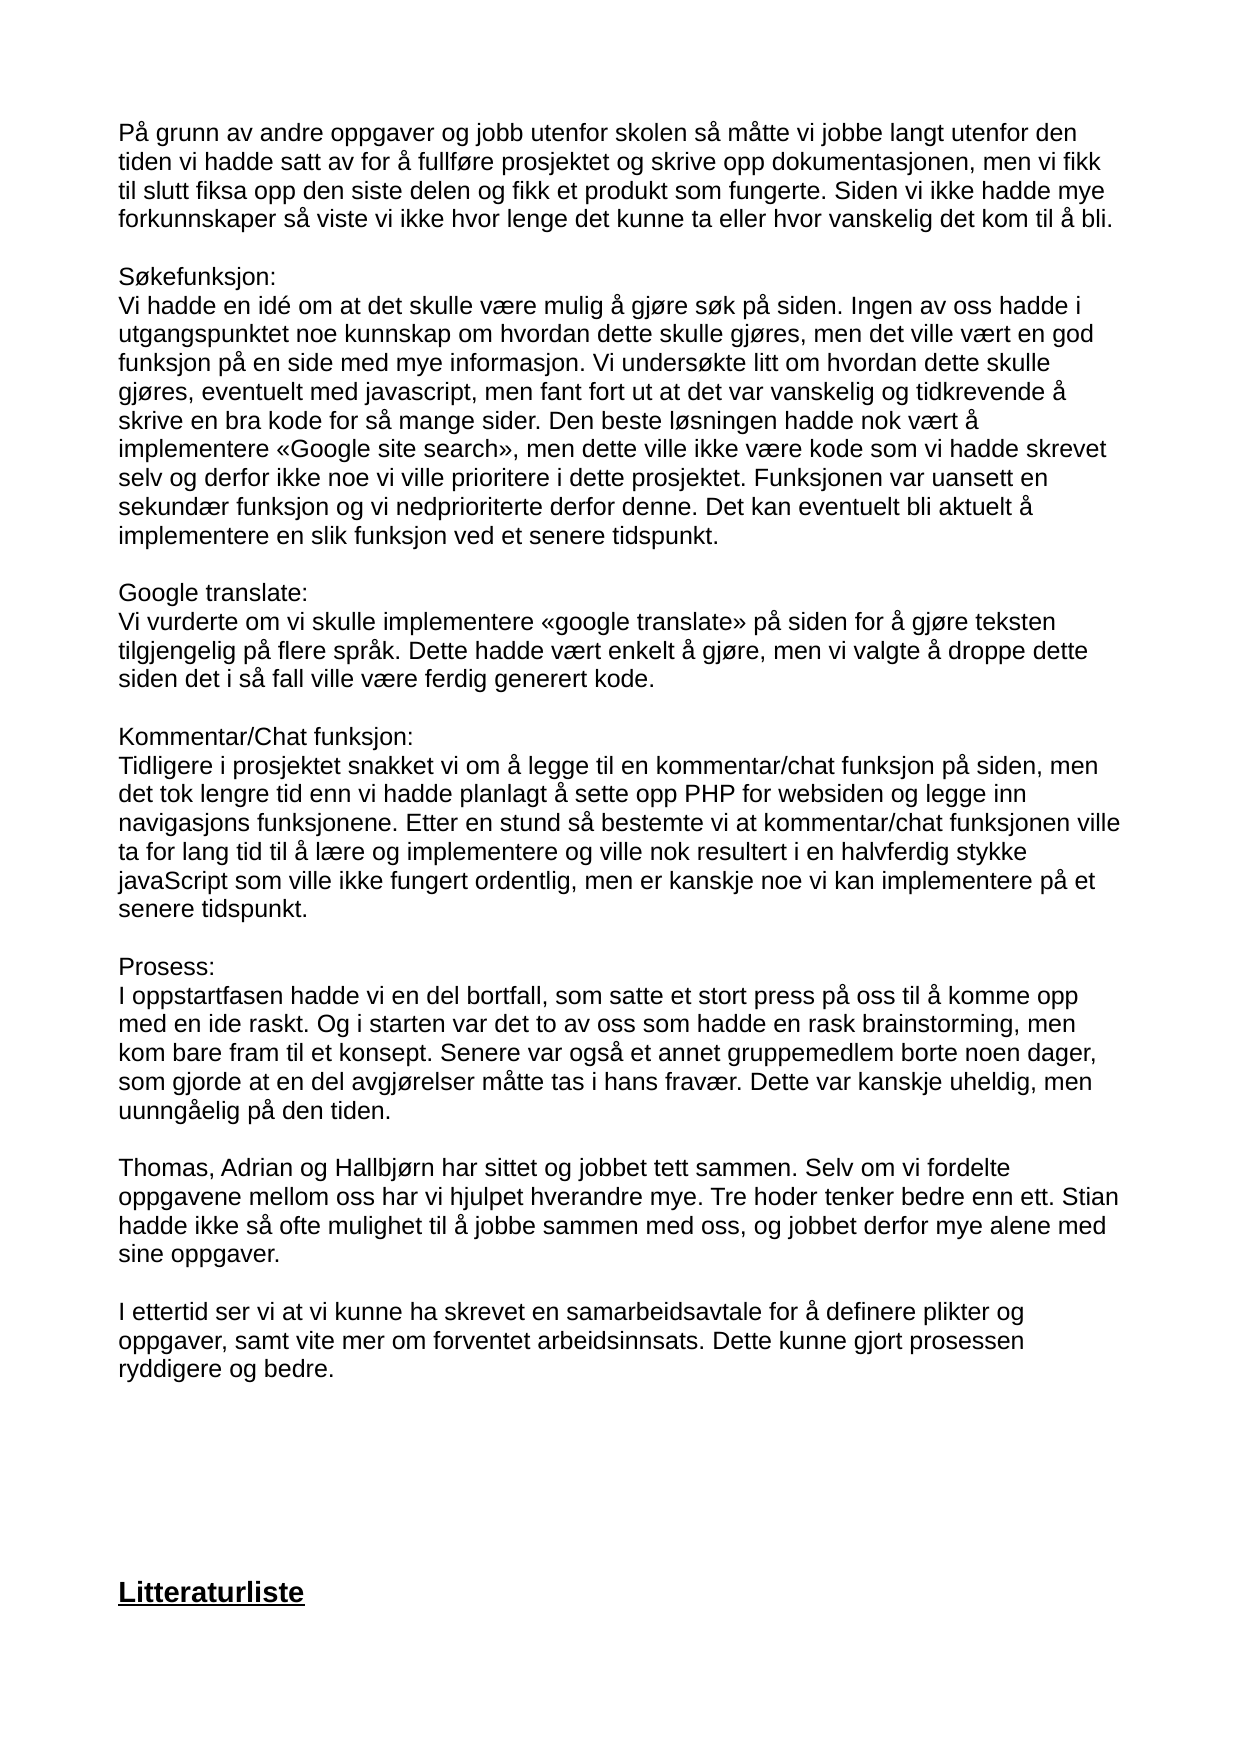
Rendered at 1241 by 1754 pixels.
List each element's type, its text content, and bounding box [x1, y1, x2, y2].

text Søkefunksjon: [118, 262, 1122, 291]
text Vi hadde en idé om at det skulle være mulig å gjøre søk på siden. Ingen av oss hadde i utgangspunktet noe kunnskap om hvordan dette skulle gjøres, men det ville vært en god funksjon på en side med mye informasjon. Vi undersøkte litt om hvordan dette skulle gjøres, eventuelt med javascript, men fant fort ut at det var vanskelig og tidkrevende å skrive en bra kode for så mange sider. Den beste løsningen hadde nok vært å implementere «Google site search», men dette ville ikke være kode som vi hadde skrevet selv og derfor ikke noe vi ville prioritere i dette prosjektet. Funksjonen var uansett en sekundær funksjon og vi nedprioriterte derfor denne. Det kan eventuelt bli aktuelt å implementere en slik funksjon ved et senere tidspunkt. [118, 291, 1122, 549]
text Tidligere i prosjektet snakket vi om å legge til en kommentar/chat funksjon på siden, men det tok lengre tid enn vi hadde planlagt å sette opp PHP for websiden og legge inn navigasjons funksjonene. Etter en stund så bestemte vi at kommentar/chat funksjonen ville ta for lang tid til å lære og implementere og ville nok resultert i en halvferdig stykke javaScript som ville ikke fungert ordentlig, men er kanskje noe vi kan implementere på et senere tidspunkt. [118, 751, 1122, 923]
text Google translate: [118, 578, 1122, 607]
text Prosess: [118, 952, 1122, 981]
text Thomas, Adrian og Hallbjørn har sittet og jobbet tett sammen. Selv om vi fordelte oppgavene mellom oss har vi hjulpet hverandre mye. Tre hoder tenker bedre enn ett. Stian hadde ikke så ofte mulighet til å jobbe sammen med oss, og jobbet derfor mye alene med sine oppgaver. [118, 1153, 1122, 1268]
text I ettertid ser vi at vi kunne ha skrevet en samarbeidsavtale for å definere plikter og oppgaver, samt vite mer om forventet arbeidsinnsats. Dette kunne gjort prosessen ryddigere og bedre. [118, 1297, 1122, 1383]
text Kommentar/Chat funksjon: [118, 722, 1122, 751]
text Vi vurderte om vi skulle implementere «google translate» på siden for å gjøre teksten tilgjengelig på flere språk. Dette hadde vært enkelt å gjøre, men vi valgte å droppe dette siden det i så fall ville være ferdig generert kode. [118, 607, 1122, 693]
text Litteraturliste [118, 1575, 1122, 1608]
text I oppstartfasen hadde vi en del bortfall, som satte et stort press på oss til å komme opp med en ide raskt. Og i starten var det to av oss som hadde en rask brainstorming, men kom bare fram til et konsept. Senere var også et annet gruppemedlem borte noen dager, som gjorde at en del avgjørelser måtte tas i hans fravær. Dette var kanskje uheldig, men uunngåelig på den tiden. [118, 981, 1122, 1124]
text På grunn av andre oppgaver og jobb utenfor skolen så måtte vi jobbe langt utenfor den tiden vi hadde satt av for å fullføre prosjektet og skrive opp dokumentasjonen, men vi fikk til slutt fiksa opp den siste delen og fikk et produkt som fungerte. Siden vi ikke hadde mye forkunnskaper så viste vi ikke hvor lenge det kunne ta eller hvor vanskelig det kom til å bli. [118, 118, 1122, 233]
